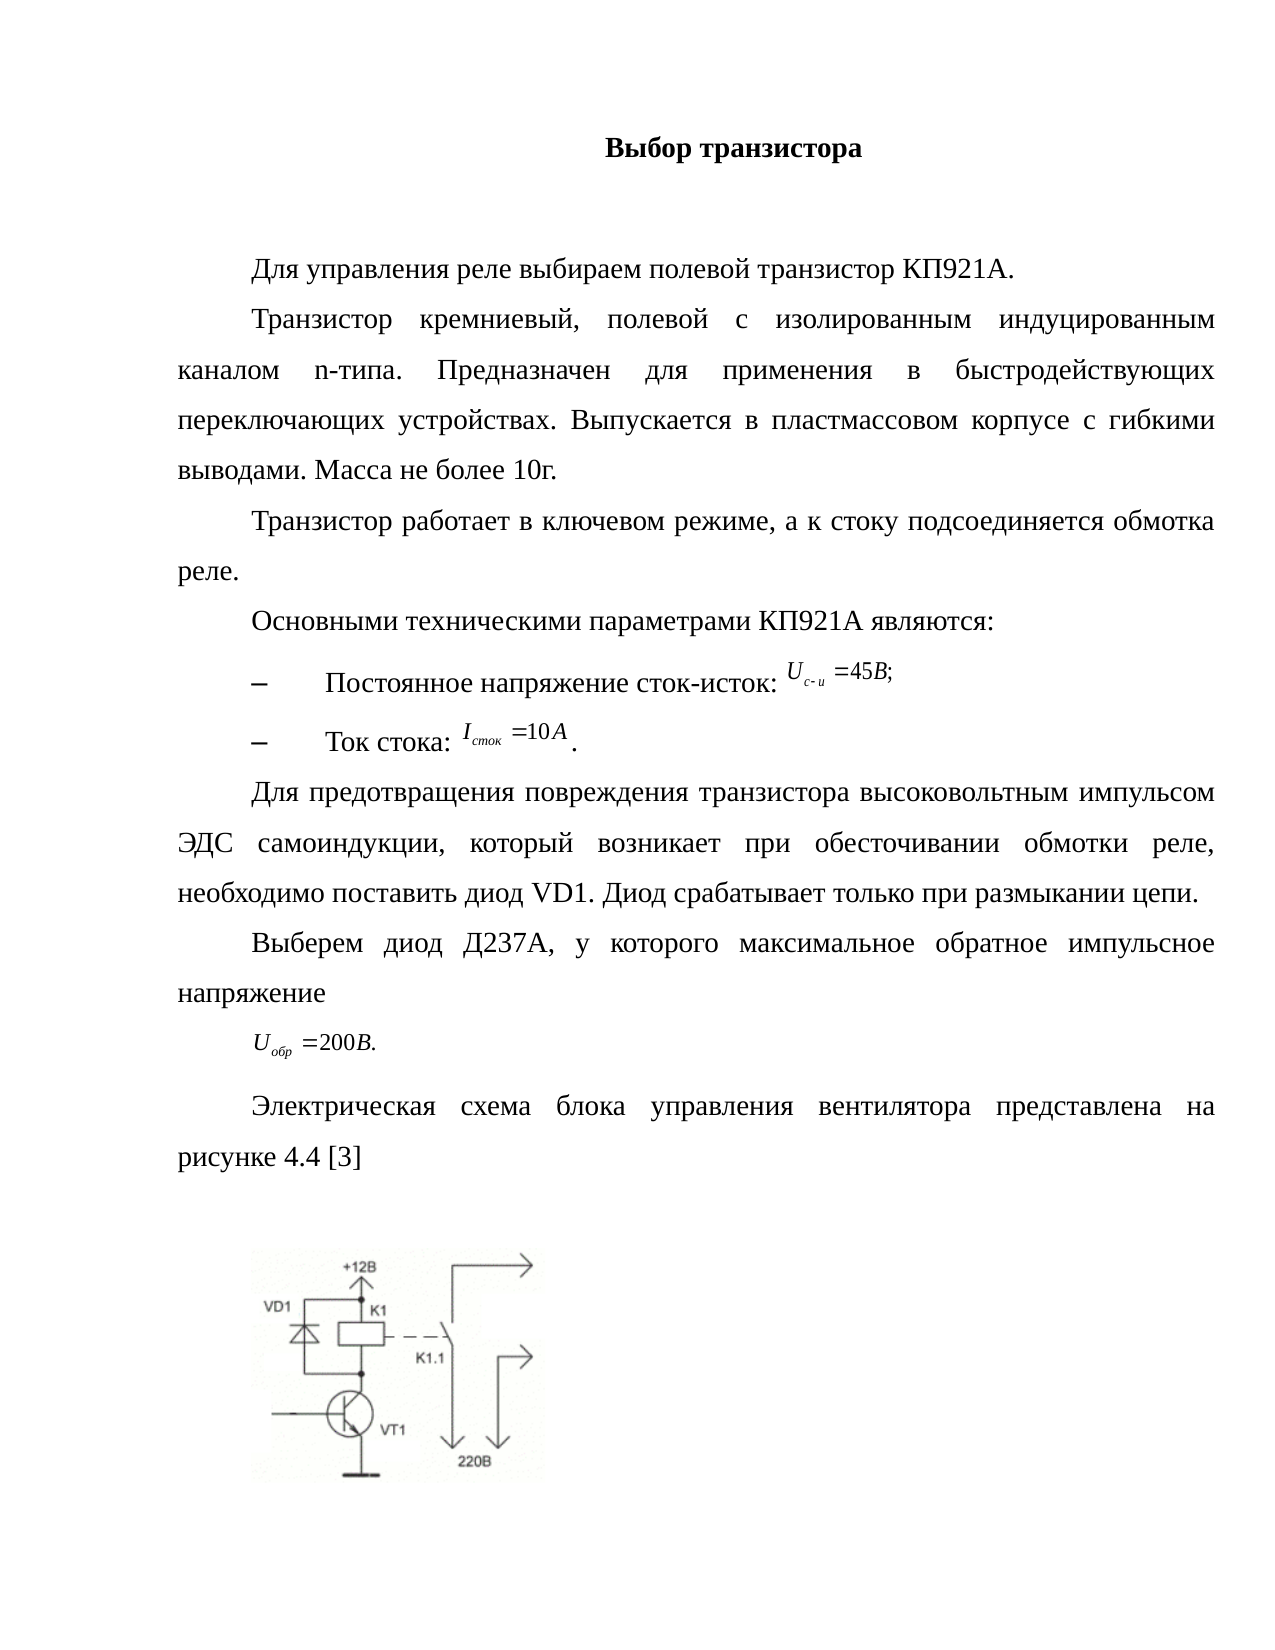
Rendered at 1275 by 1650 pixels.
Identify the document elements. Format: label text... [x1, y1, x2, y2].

text Для предотвращения повреждения транзистора высоковольтным импульсом ЭДС самоиндукции, который возникает при обесточивании обмотки реле, необходимо поставить диод VD1. Диод срабатывает только при размыкании цепи. [177, 774, 1216, 908]
list Постоянное напряжение сток-исток: [177, 654, 1216, 698]
subtitle Выбор транзистора [177, 131, 1216, 164]
text Транзистор кремниевый, полевой с изолированным индуцированным каналом n-типа. Предназначен для применения в быстродействующих переключающих устройствах. Выпускается в пластмассовом корпусе с гибкими выводами. Масса не более 10г. [177, 302, 1216, 486]
text Электрическая схема блока управления вентилятора представлена на рисунке 4.4 [3] [177, 1088, 1216, 1172]
text Для управления реле выбираем полевой транзистор КП921А. [177, 251, 1216, 285]
text Основными техническими параметрами КП921А являются: [177, 603, 1216, 637]
text Транзистор работает в ключевом режиме, а к стоку подсоединяется обмотка реле. [177, 503, 1216, 587]
text Выберем диод Д237А, у которого максимальное обратное импульсное напряжение [177, 925, 1216, 1009]
list Ток стока: . [177, 715, 1216, 758]
